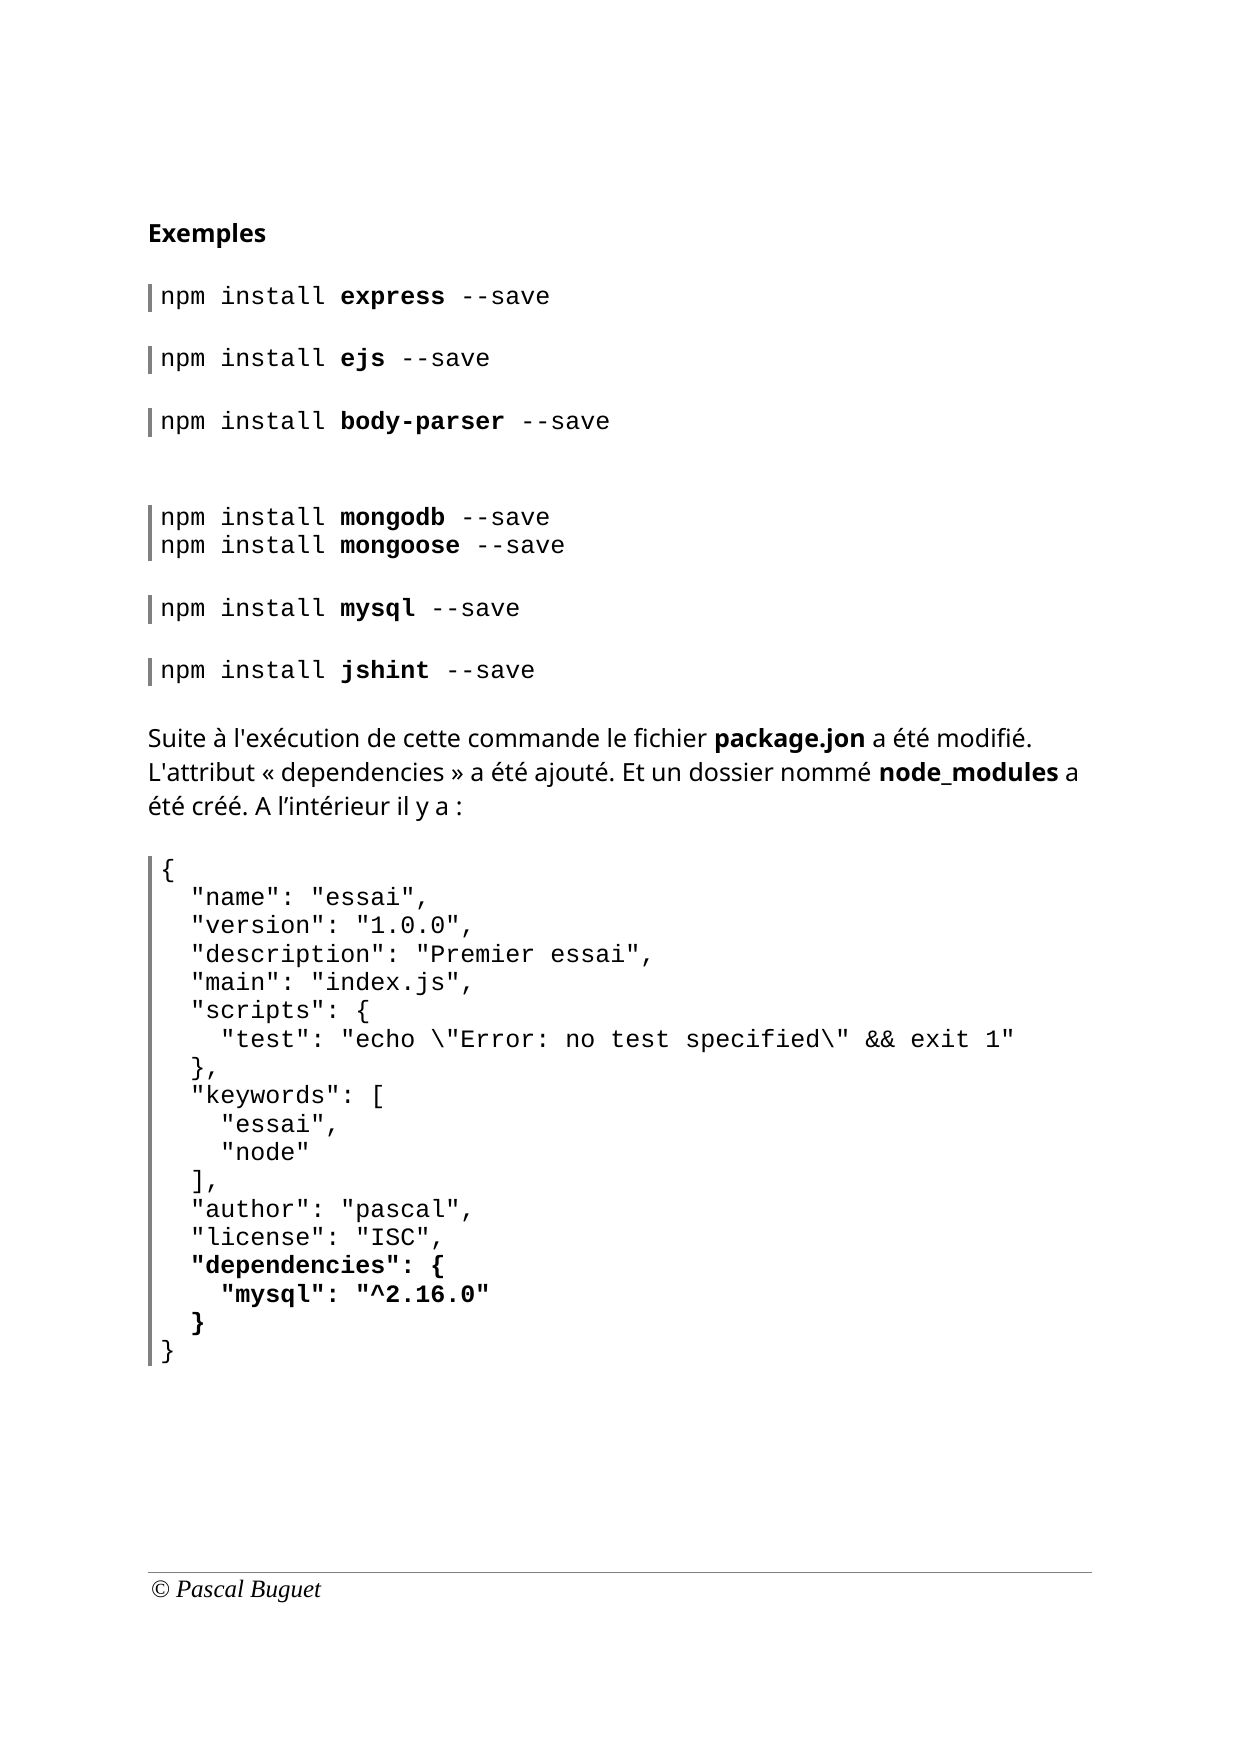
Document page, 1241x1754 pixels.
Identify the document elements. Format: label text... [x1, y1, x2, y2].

text Exemples [148, 215, 1092, 249]
text npm install mysql --save [152, 595, 1092, 624]
text npm install express --save [148, 283, 1092, 312]
text Suite à l'exécution de cette commande le fichier package.jon a été modifié. L'attribut « dependencies » a été ajouté. Et un dossier nommé node_modules a été créé. A l’intérieur il y a : [148, 720, 1092, 822]
text npm install body-parser --save [152, 408, 1092, 437]
text npm install mongodb --save [152, 505, 1092, 533]
text { "name": "essai", "version": "1.0.0", "description": "Premier essai", "main": "index.js", "scripts": { "test": "echo \"Error: no test specified\" && exit 1" }, "keywords": [ "essai", "node" ], "author": "pascal", "license": "ISC", "dependencies": { "mysql": "^2.16.0" } } [152, 856, 1092, 1366]
text npm install ejs --save [152, 346, 1092, 374]
text npm install jshint --save [152, 658, 1092, 686]
text npm install mongoose --save [152, 533, 1092, 561]
